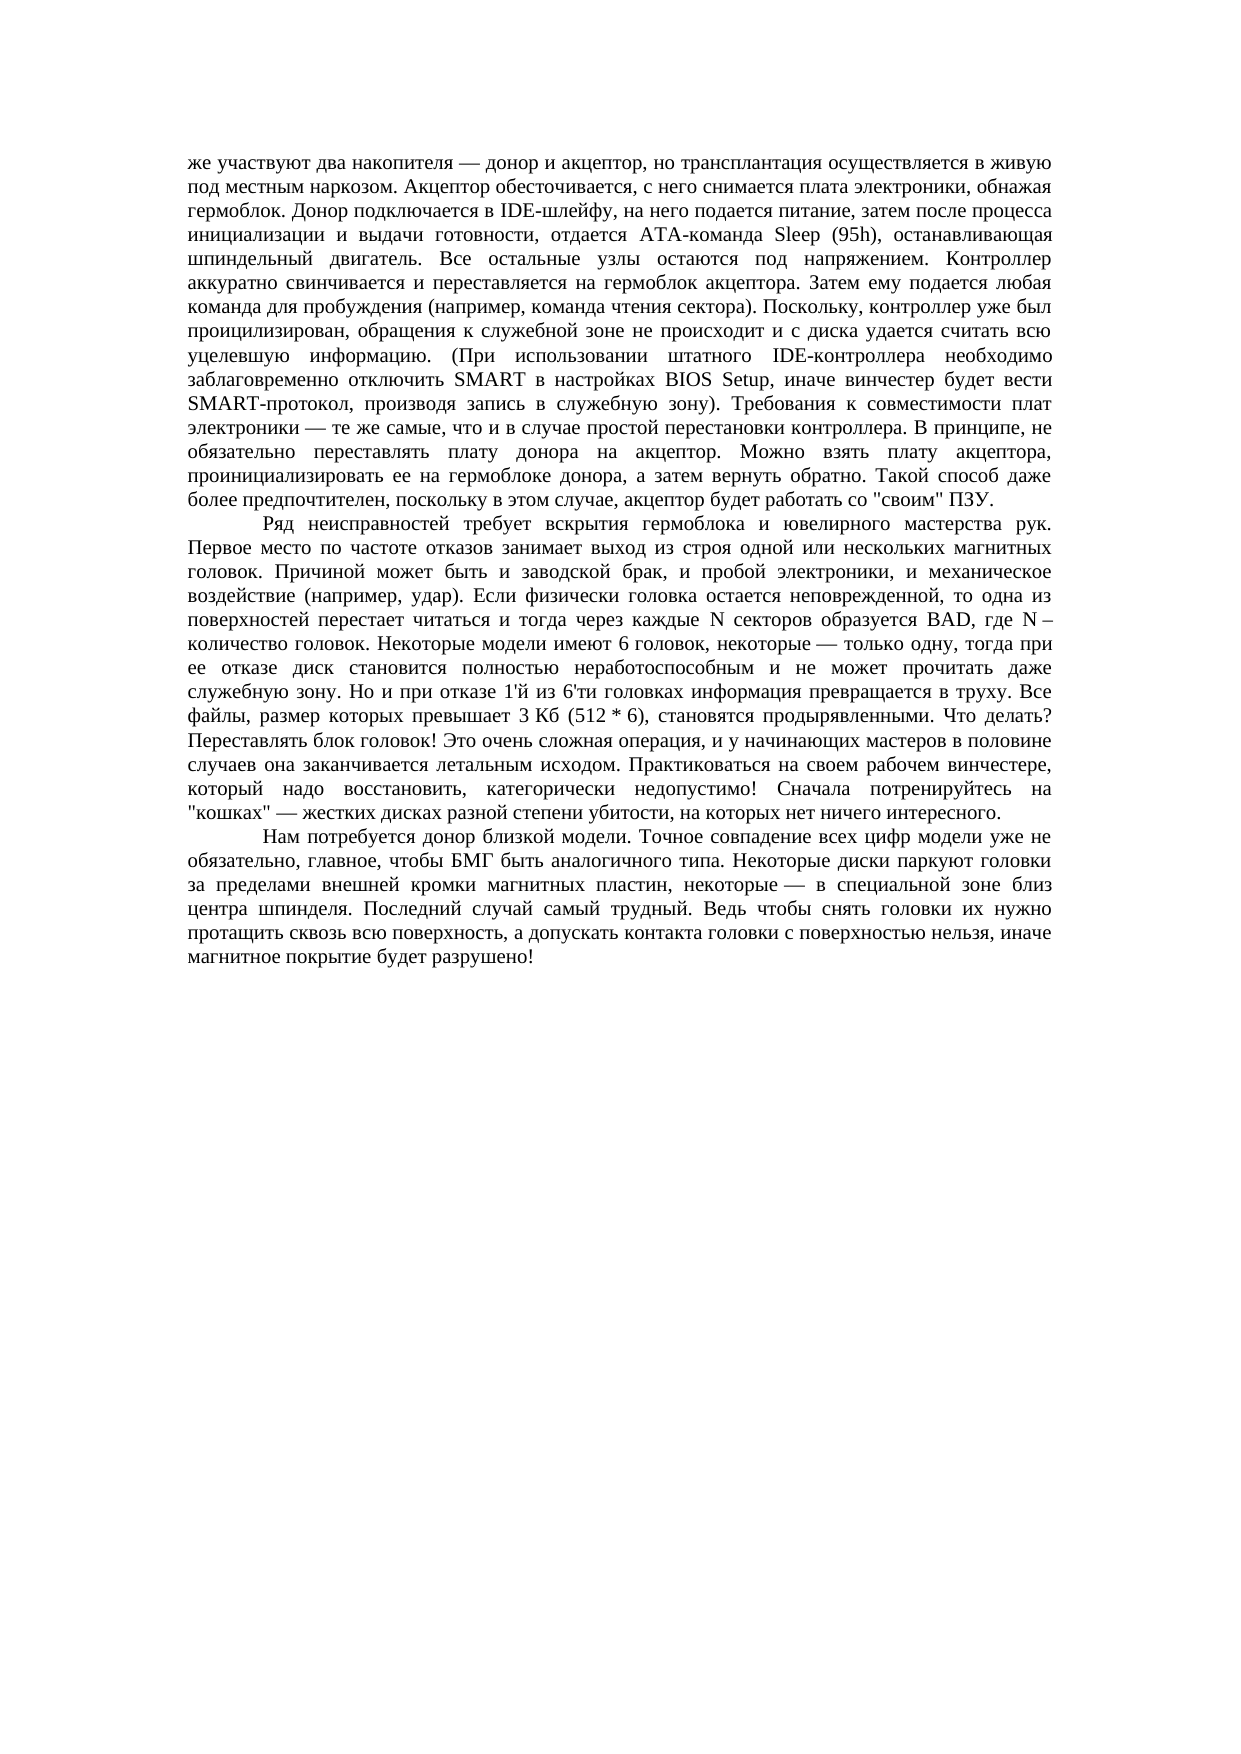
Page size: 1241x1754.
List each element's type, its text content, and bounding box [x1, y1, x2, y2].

text Нам потребуется донор близкой модели. Точное совпадение всех цифр модели уже не обязательно, главное, чтобы БМГ быть аналогичного типа. Некоторые диски паркуют головки за пределами внешней кромки магнитных пластин, некоторые — в специальной зоне близ центра шпинделя. Последний случай самый трудный. Ведь чтобы снять головки их нужно протащить сквозь всю поверхность, а допускать контакта головки с поверхностью нельзя, иначе магнитное покрытие будет разрушено! [187, 824, 1053, 968]
text Ряд неисправностей требует вскрытия гермоблока и ювелирного мастерства рук. Первое место по частоте отказов занимает выход из строя одной или нескольких магнитных головок. Причиной может быть и заводской брак, и пробой электроники, и механическое воздействие (например, удар). Если физически головка остается неповрежденной, то одна из поверхностей перестает читаться и тогда через каждые N секторов образуется BAD, где N – количество головок. Некоторые модели имеют 6 головок, некоторые — только одну, тогда при ее отказе диск становится полностью неработоспособным и не может прочитать даже служебную зону. Но и при отказе 1'й из 6'ти головках информация превращается в труху. Все файлы, размер которых превышает 3 Кб (512 * 6), становятся продырявленными. Что делать? Переставлять блок головок! Это очень сложная операция, и у начинающих мастеров в половине случаев она заканчивается летальным исходом. Практиковаться на своем рабочем винчестере, который надо восстановить, категорически недопустимо! Сначала потренируйтесь на "кошках" — жестких дисках разной степени убитости, на которых нет ничего интересного. [187, 511, 1053, 824]
text же участвуют два накопителя — донор и акцептор, но трансплантация осуществляется в живую под местным наркозом. Акцептор обесточивается, с него снимается плата электроники, обнажая гермоблок. Донор подключается в IDE-шлейфу, на него подается питание, затем после процесса инициализации и выдачи готовности, отдается ATA-команда Sleep (95h), останавливающая шпиндельный двигатель. Все остальные узлы остаются под напряжением. Контроллер аккуратно свинчивается и переставляется на гермоблок акцептора. Затем ему подается любая команда для пробуждения (например, команда чтения сектора). Поскольку, контроллер уже был проицилизирован, обращения к служебной зоне не происходит и с диска удается считать всю уцелевшую информацию. (При использовании штатного IDE-контроллера необходимо заблаговременно отключить SMART в настройках BIOS Setup, иначе винчестер будет вести SMART-протокол, производя запись в служебную зону). Требования к совместимости плат электроники — те же самые, что и в случае простой перестановки контроллера. В принципе, не обязательно переставлять плату донора на акцептор. Можно взять плату акцептора, проинициализировать ее на гермоблоке донора, а затем вернуть обратно. Такой способ даже более предпочтителен, поскольку в этом случае, акцептор будет работать со "своим" ПЗУ. [187, 150, 1053, 511]
